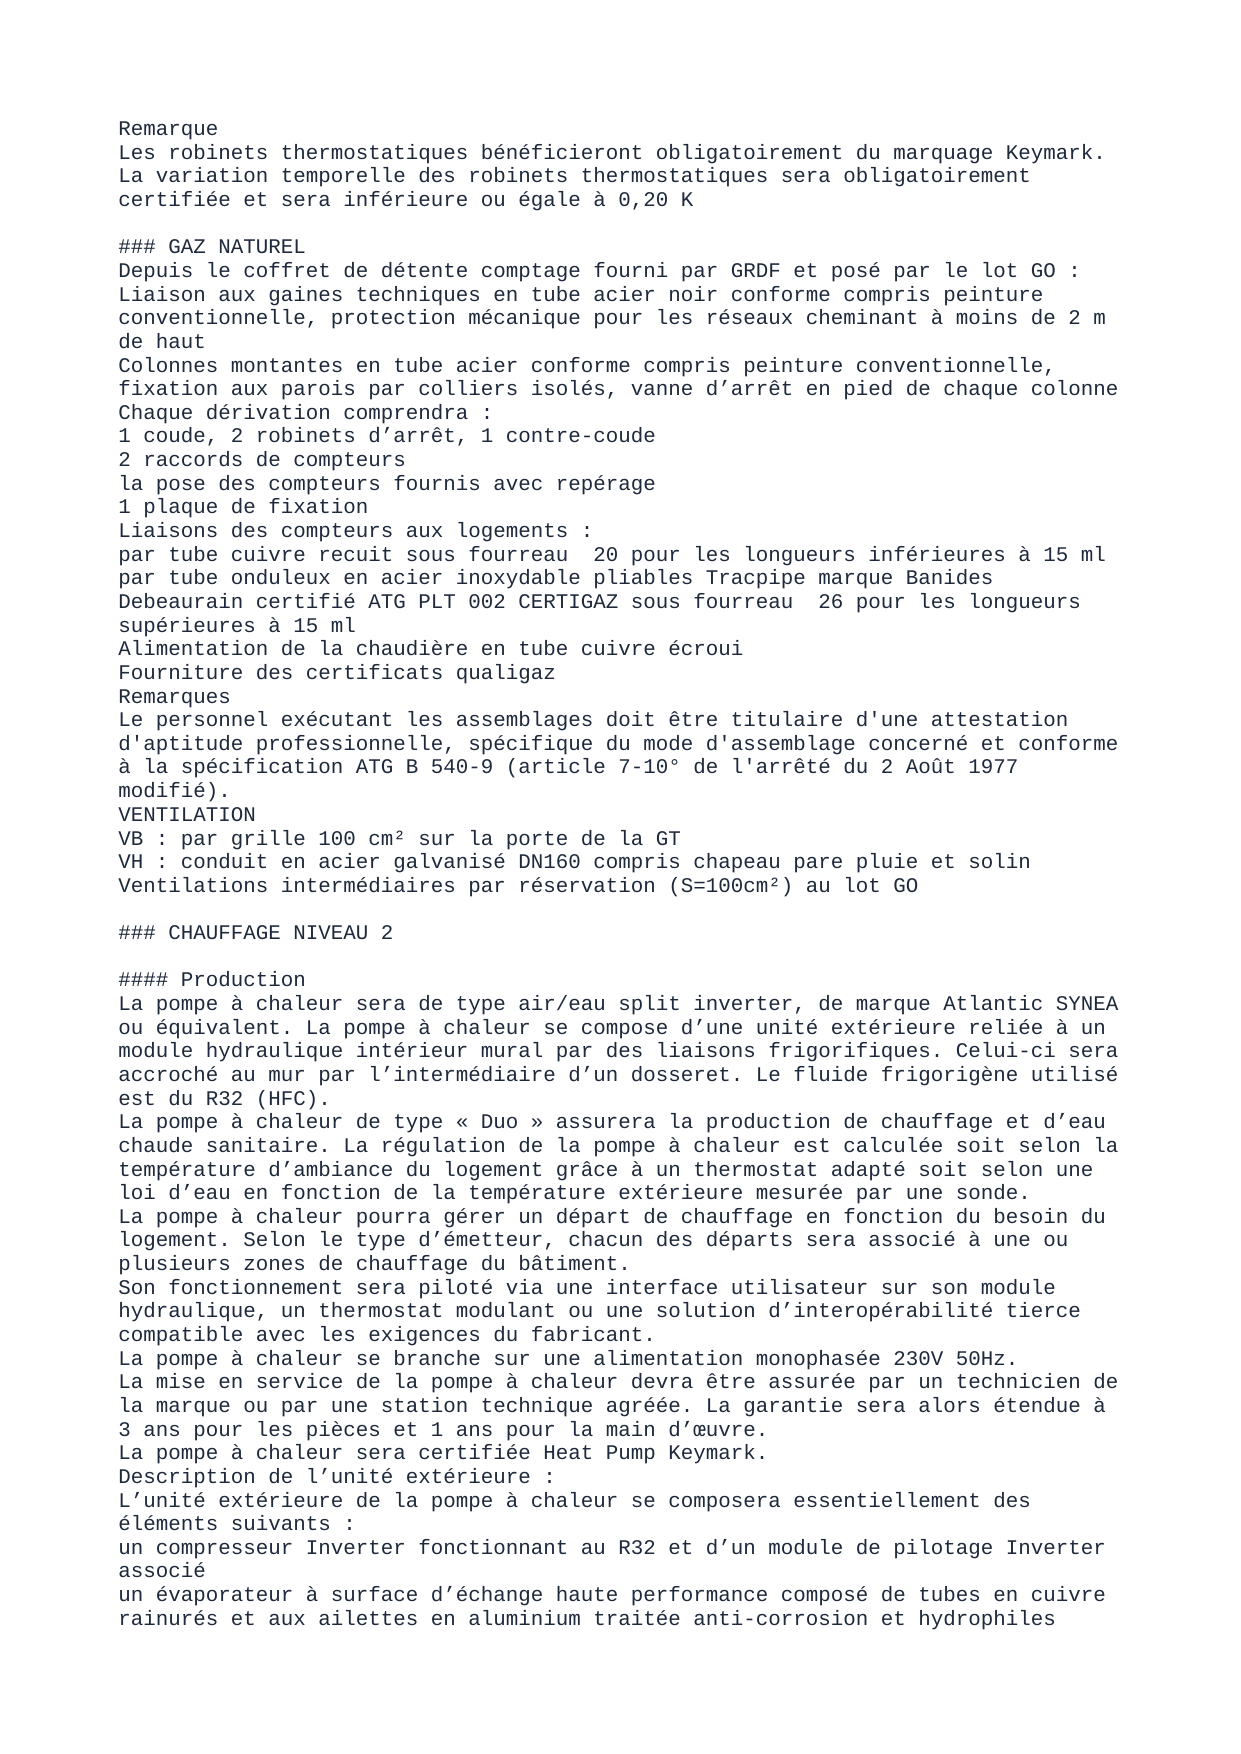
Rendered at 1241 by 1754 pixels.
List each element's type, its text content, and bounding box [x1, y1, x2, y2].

text 1 plaque de fixation [118, 496, 1122, 520]
text La pompe à chaleur de type « Duo » assurera la production de chauffage et d’eau chaude sanitaire. La régulation de la pompe à chaleur est calculée soit selon la température d’ambiance du logement grâce à un thermostat adapté soit selon une loi d’eau en fonction de la température extérieure mesurée par une sonde. [118, 1111, 1122, 1206]
text ### CHAUFFAGE NIVEAU 2 [118, 922, 1122, 946]
text 2 raccords de compteurs [118, 449, 1122, 473]
text La pompe à chaleur sera certifiée Heat Pump Keymark. [118, 1442, 1122, 1466]
text VB : par grille 100 cm² sur la porte de la GT [118, 827, 1122, 851]
text Remarques [118, 686, 1122, 709]
text un évaporateur à surface d’échange haute performance composé de tubes en cuivre rainurés et aux ailettes en aluminium traitée anti-corrosion et hydrophiles [118, 1584, 1122, 1631]
text ### GAZ NATUREL [118, 236, 1122, 260]
text Le personnel exécutant les assemblages doit être titulaire d'une attestation d'aptitude professionnelle, spécifique du mode d'assemblage concerné et conforme à la spécification ATG B 540-9 (article 7-10° de l'arrêté du 2 Août 1977 modifié). [118, 709, 1122, 804]
text L’unité extérieure de la pompe à chaleur se composera essentiellement des éléments suivants : [118, 1489, 1122, 1537]
text Fourniture des certificats qualigaz [118, 662, 1122, 686]
text Liaison aux gaines techniques en tube acier noir conforme compris peinture conventionnelle, protection mécanique pour les réseaux cheminant à moins de 2 m de haut [118, 284, 1122, 354]
text 1 coude, 2 robinets d’arrêt, 1 contre-coude [118, 426, 1122, 449]
text La pompe à chaleur se branche sur une alimentation monophasée 230V 50Hz. [118, 1348, 1122, 1371]
text Depuis le coffret de détente comptage fourni par GRDF et posé par le lot GO : [118, 260, 1122, 284]
text Remarque [118, 118, 1122, 142]
text Ventilations intermédiaires par réservation (S=100cm²) au lot GO [118, 875, 1122, 898]
text #### Production [118, 969, 1122, 993]
text Alimentation de la chaudière en tube cuivre écroui [118, 638, 1122, 662]
text par tube cuivre recuit sous fourreau 20 pour les longueurs inférieures à 15 ml [118, 544, 1122, 567]
text Liaisons des compteurs aux logements : [118, 520, 1122, 544]
text Son fonctionnement sera piloté via une interface utilisateur sur son module hydraulique, un thermostat modulant ou une solution d’interopérabilité tierce compatible avec les exigences du fabricant. [118, 1277, 1122, 1348]
text Description de l’unité extérieure : [118, 1466, 1122, 1489]
text La pompe à chaleur sera de type air/eau split inverter, de marque Atlantic SYNEA ou équivalent. La pompe à chaleur se compose d’une unité extérieure reliée à un module hydraulique intérieur mural par des liaisons frigorifiques. Celui-ci sera accroché au mur par l’intermédiaire d’un dosseret. Le fluide frigorigène utilisé est du R32 (HFC). [118, 993, 1122, 1111]
text VH : conduit en acier galvanisé DN160 compris chapeau pare pluie et solin [118, 851, 1122, 875]
text Colonnes montantes en tube acier conforme compris peinture conventionnelle, fixation aux parois par colliers isolés, vanne d’arrêt en pied de chaque colonne [118, 354, 1122, 402]
text La pompe à chaleur pourra gérer un départ de chauffage en fonction du besoin du logement. Selon le type d’émetteur, chacun des départs sera associé à une ou plusieurs zones de chauffage du bâtiment. [118, 1206, 1122, 1277]
text La mise en service de la pompe à chaleur devra être assurée par un technicien de la marque ou par une station technique agréée. La garantie sera alors étendue à 3 ans pour les pièces et 1 ans pour la main d’œuvre. [118, 1371, 1122, 1442]
text Les robinets thermostatiques bénéficieront obligatoirement du marquage Keymark. La variation temporelle des robinets thermostatiques sera obligatoirement certifiée et sera inférieure ou égale à 0,20 K [118, 142, 1122, 213]
text VENTILATION [118, 804, 1122, 827]
text la pose des compteurs fournis avec repérage [118, 473, 1122, 496]
text Chaque dérivation comprendra : [118, 402, 1122, 426]
text par tube onduleux en acier inoxydable pliables Tracpipe marque Banides Debeaurain certifié ATG PLT 002 CERTIGAZ sous fourreau 26 pour les longueurs supérieures à 15 ml [118, 567, 1122, 638]
text un compresseur Inverter fonctionnant au R32 et d’un module de pilotage Inverter associé [118, 1537, 1122, 1584]
